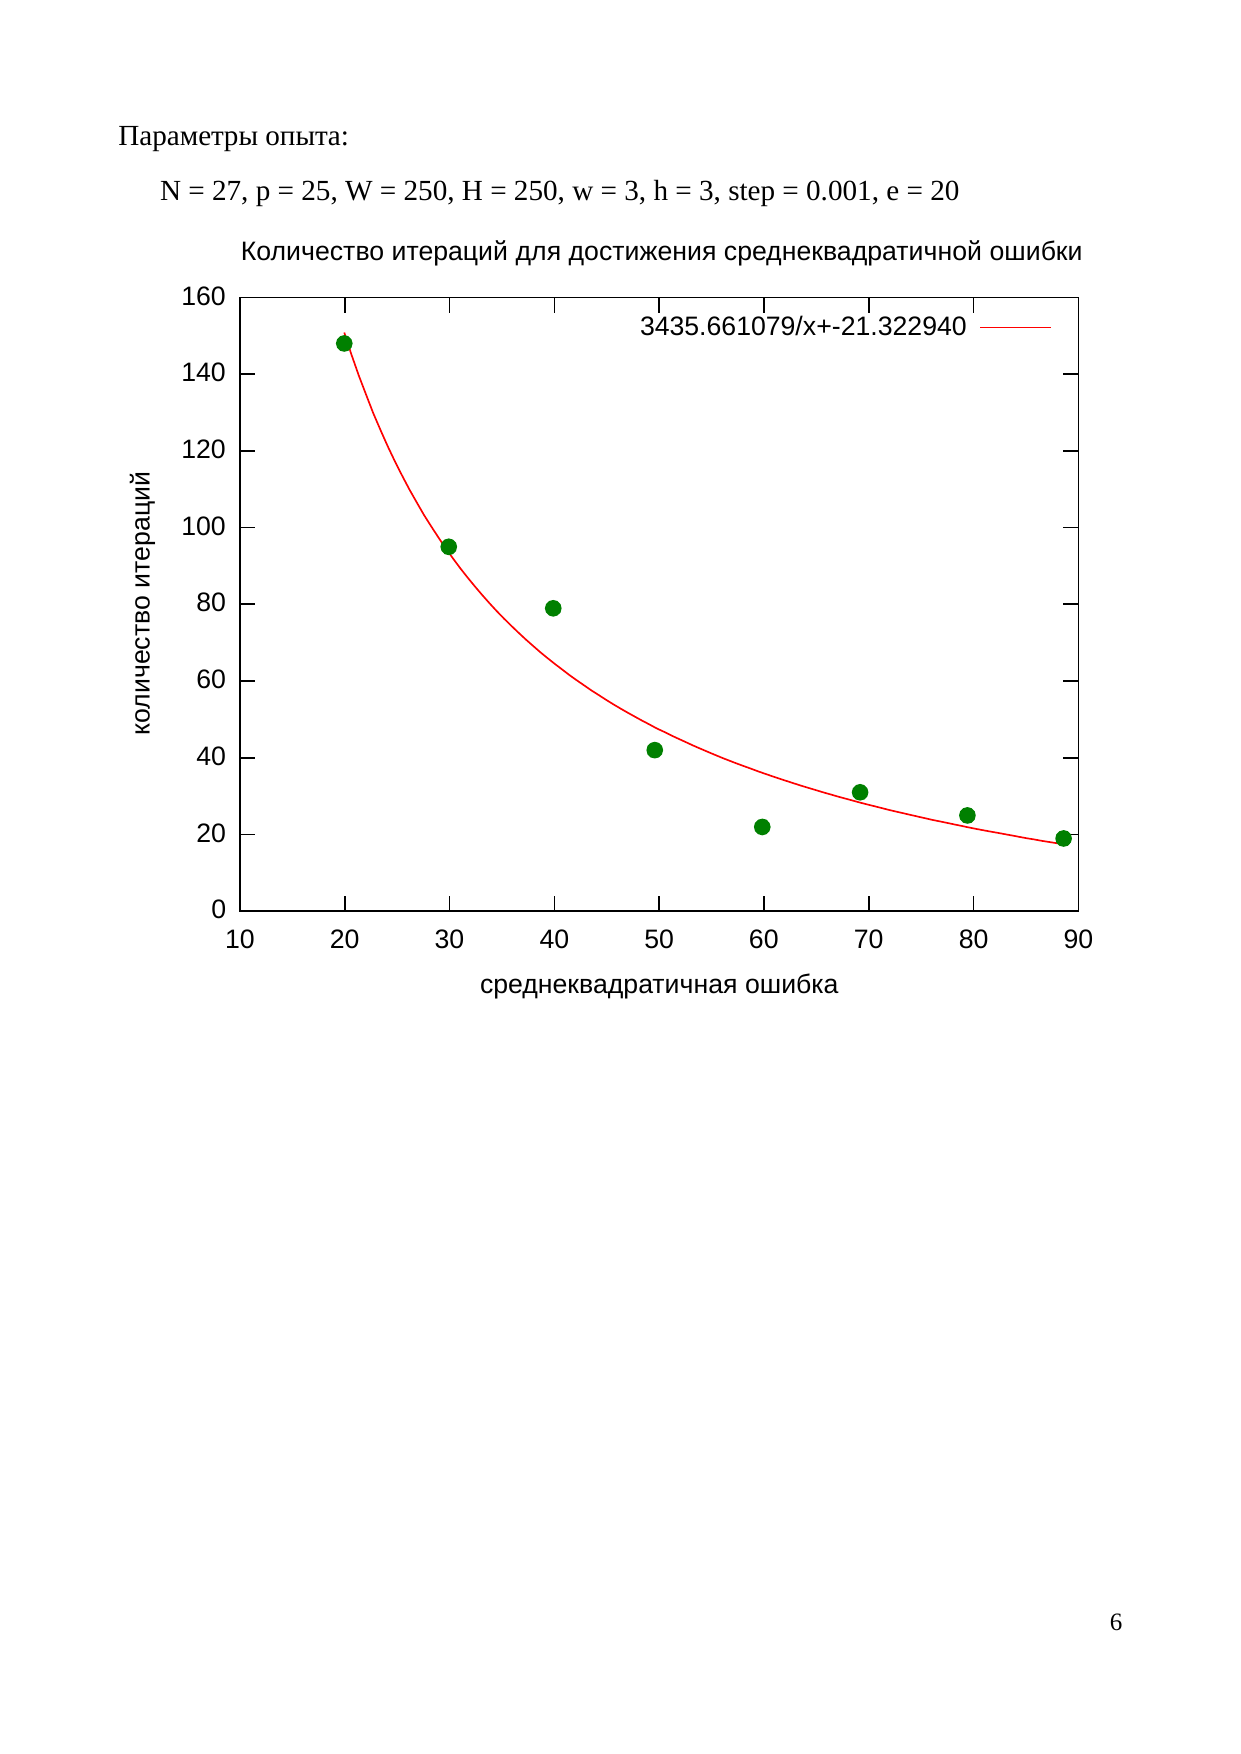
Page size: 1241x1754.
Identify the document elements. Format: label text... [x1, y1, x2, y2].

text Параметры опыта: [118, 118, 1122, 152]
text N = 27, p = 25, W = 250, H = 250, w = 3, h = 3, step = 0.001, e = 20 [118, 173, 1122, 206]
